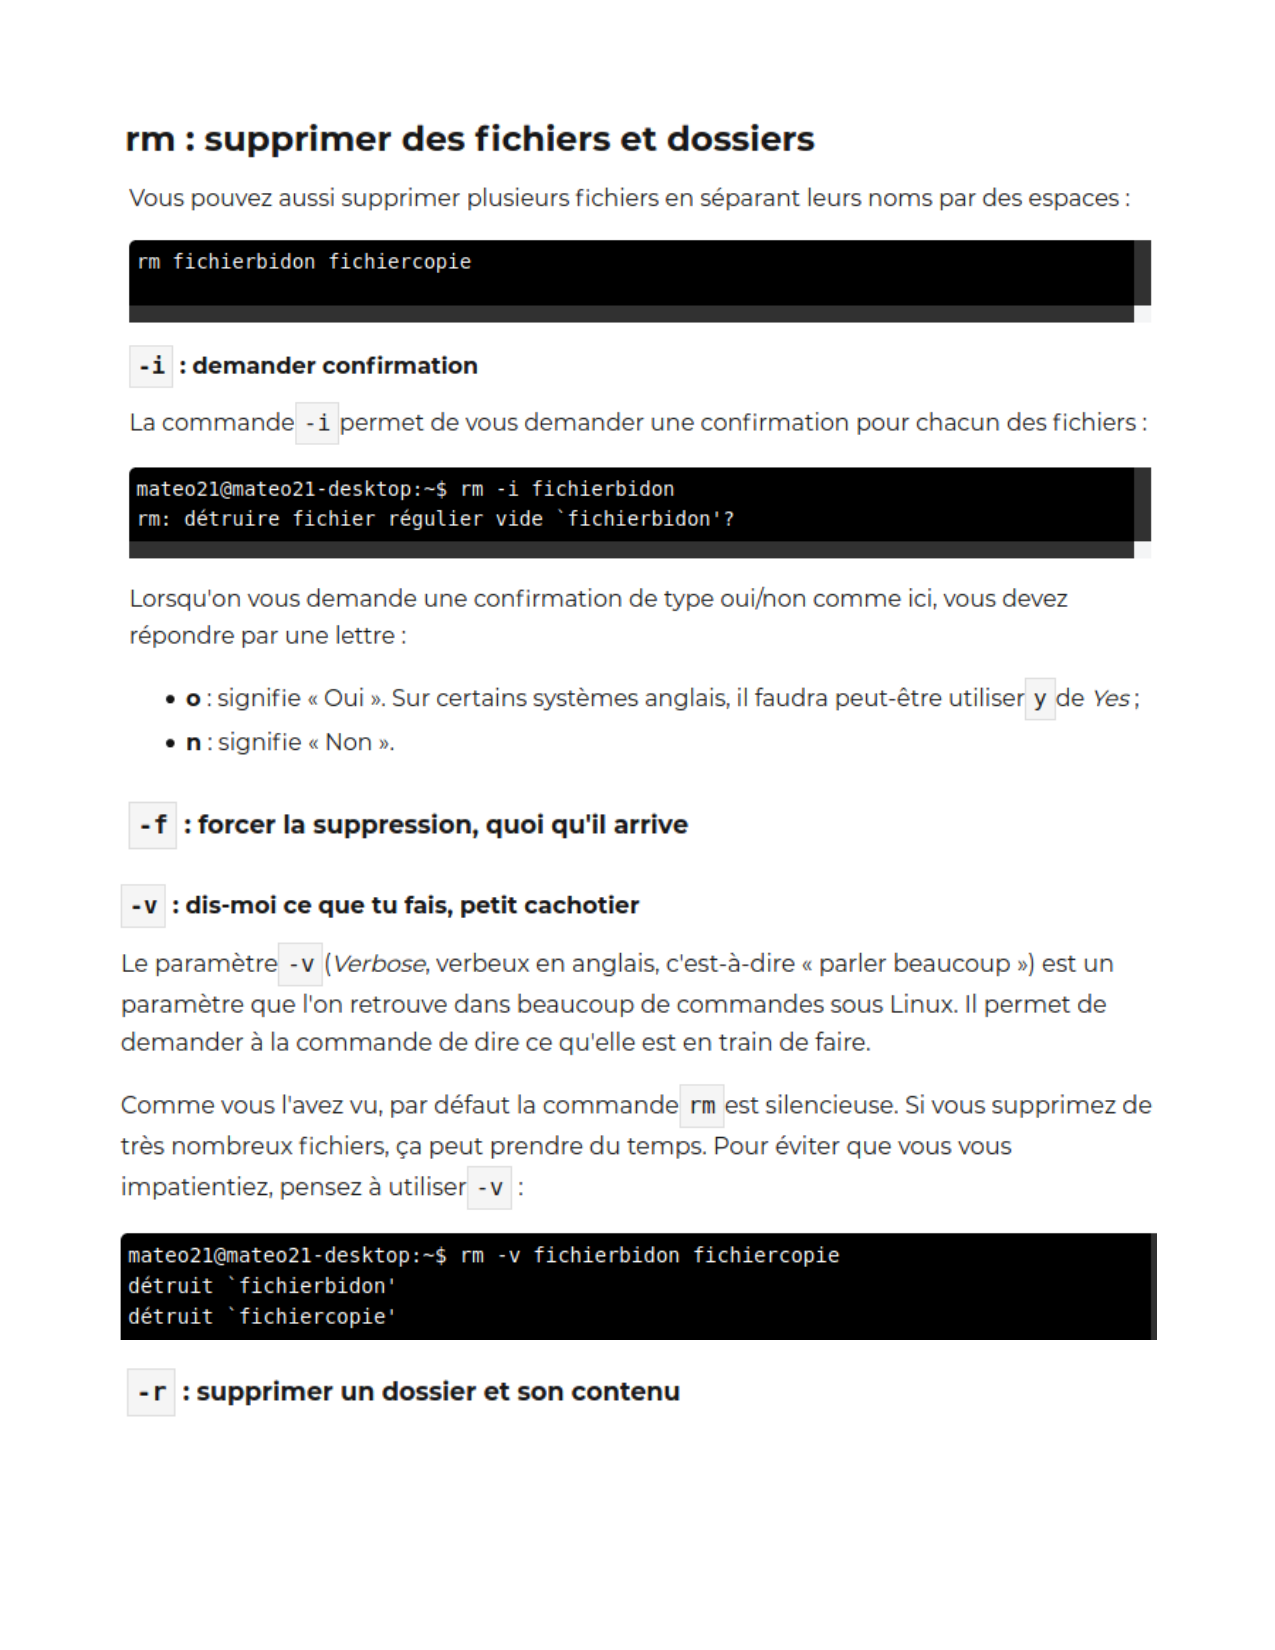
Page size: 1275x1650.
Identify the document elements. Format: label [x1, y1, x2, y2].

picture [118, 881, 1157, 1340]
picture [118, 175, 1157, 766]
picture [119, 118, 820, 159]
picture [121, 794, 698, 856]
picture [121, 1367, 691, 1420]
